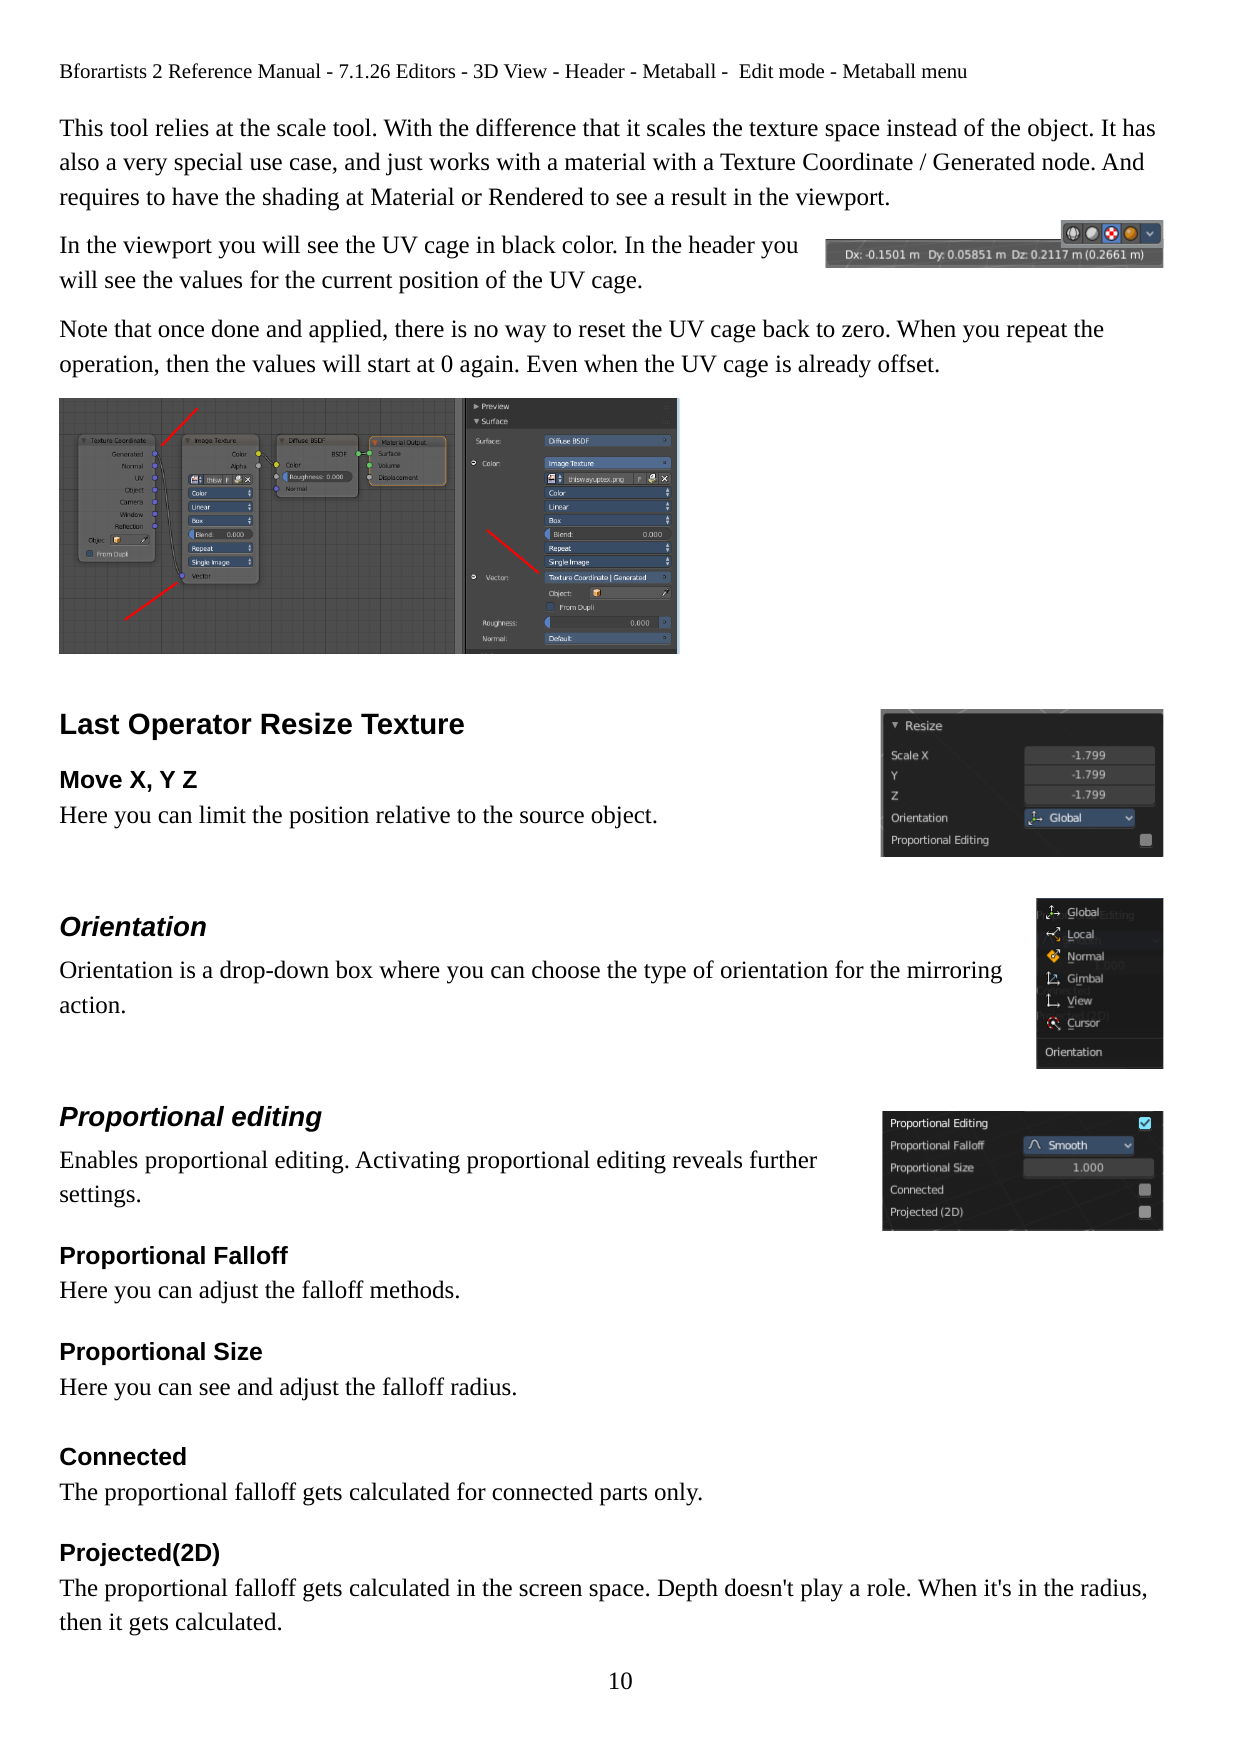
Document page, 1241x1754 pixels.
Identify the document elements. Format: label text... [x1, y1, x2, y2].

text The proportional falloff gets calculated in the screen space. Depth doesn't play a role. When it's in the radius, then it gets calculated. [59, 1573, 1181, 1636]
picture [825, 220, 1164, 268]
subtitle Connected [59, 1442, 1181, 1470]
subtitle Proportional editing [59, 1100, 1181, 1132]
text Note that once done and applied, there is no way to reset the UV cage back to zero. When you repeat the operation, then the values will start at 0 again. Even when the UV cage is already offset. [59, 314, 1181, 377]
subtitle [1164, 911, 1181, 943]
text Here you can limit the position relative to the source object. [59, 800, 880, 829]
text Here you can see and adjust the falloff radius. [59, 1372, 1181, 1401]
text Here you can adjust the falloff methods. [59, 1276, 1181, 1304]
text This tool relies at the scale tool. With the difference that it scales the texture space instead of the object. It has also a very special use case, and just works with a material with a Texture Coordinate / Generated node. And requires to have the shading at Material or Rendered to see a result in the viewport. [59, 113, 1181, 210]
picture [880, 709, 1164, 857]
subtitle Move X, Y Z [59, 765, 880, 794]
subtitle Last Operator Resize Texture [59, 707, 1181, 740]
text The proportional falloff gets calculated for connected parts only. [59, 1477, 1181, 1505]
subtitle Projected(2D) [59, 1538, 1181, 1567]
text In the viewport you will see the UV cage in black color. In the header you will see the values for the current position of the UV cage. [59, 231, 1181, 294]
picture [1036, 898, 1164, 1069]
subtitle [1164, 765, 1181, 794]
picture [59, 398, 680, 654]
subtitle Orientation [59, 911, 1036, 943]
subtitle Proportional Size [59, 1337, 1181, 1366]
text Enables proportional editing. Activating proportional editing reveals further settings. [59, 1145, 882, 1208]
text Orientation is a drop-down box where you can choose the type of orientation for the mirroring action. [59, 955, 1036, 1018]
picture [882, 1111, 1164, 1231]
subtitle Proportional Falloff [59, 1241, 1181, 1269]
